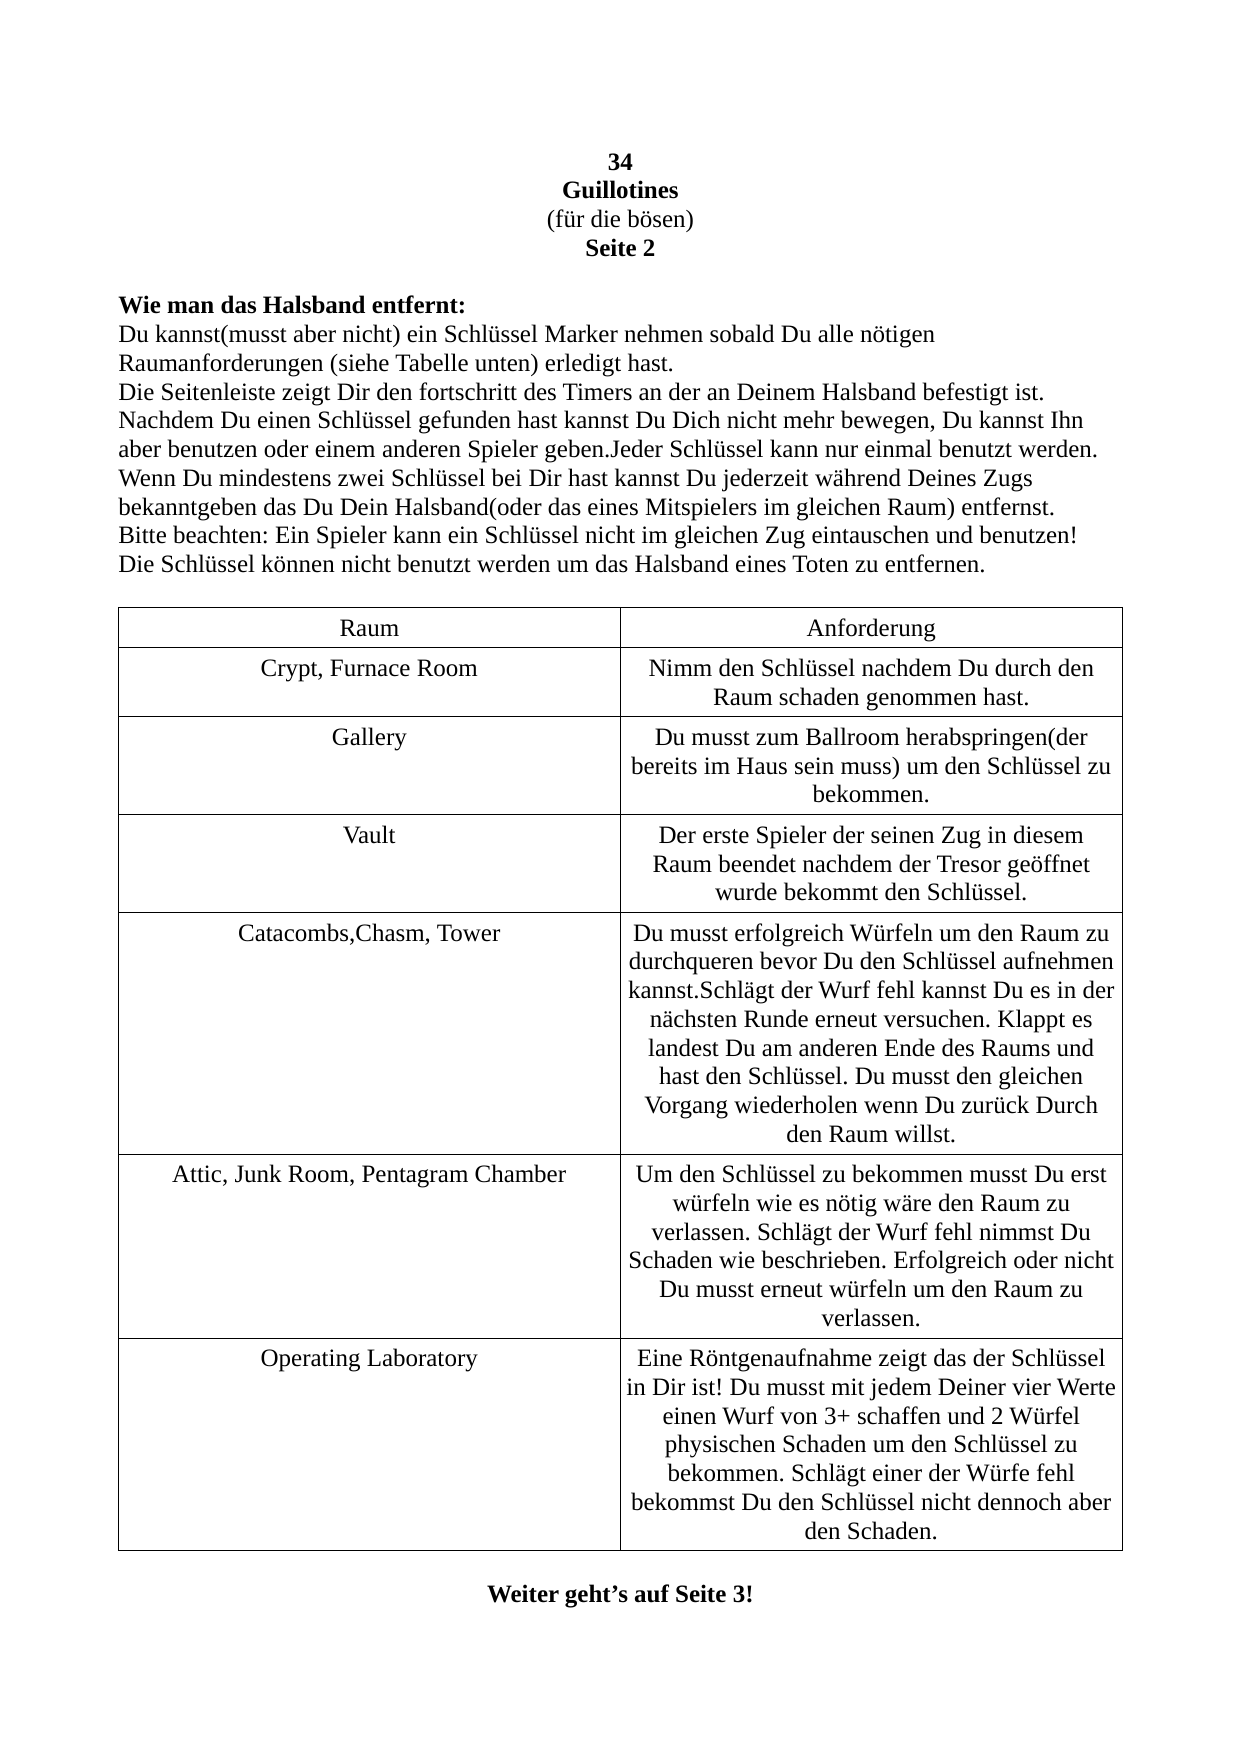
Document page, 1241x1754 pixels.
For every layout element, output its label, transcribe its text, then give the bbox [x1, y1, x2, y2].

table_cell Nimm den Schlüssel nachdem Du durch den Raum schaden genommen hast. [621, 648, 1122, 716]
text Du kannst(musst aber nicht) ein Schlüssel Marker nehmen sobald Du alle nötigen Raumanforderungen (siehe Tabelle unten) erledigt hast. [118, 319, 1122, 377]
table_header Anforderung [621, 608, 1122, 647]
text Seite 2 [118, 233, 1122, 262]
text Die Schlüssel können nicht benutzt werden um das Halsband eines Toten zu entfernen. [118, 549, 1122, 578]
table_cell Gallery [119, 717, 620, 814]
text Die Seitenleiste zeigt Dir den fortschritt des Timers an der an Deinem Halsband befestigt ist. [118, 377, 1122, 406]
table_cell Vault [119, 815, 620, 912]
text (für die bösen) [118, 204, 1122, 233]
text Weiter geht’s auf Seite 3! [118, 1579, 1122, 1608]
text Bitte beachten: Ein Spieler kann ein Schlüssel nicht im gleichen Zug eintauschen und benutzen! [118, 521, 1122, 549]
table_cell Operating Laboratory [119, 1339, 620, 1550]
table_cell Catacombs,Chasm, Tower [119, 913, 620, 1153]
text Nachdem Du einen Schlüssel gefunden hast kannst Du Dich nicht mehr bewegen, Du kannst Ihn aber benutzen oder einem anderen Spieler geben.Jeder Schlüssel kann nur einmal benutzt werden. [118, 406, 1122, 463]
text Guillotines [118, 176, 1122, 204]
table_cell Crypt, Furnace Room [119, 648, 620, 716]
table_cell Attic, Junk Room, Pentagram Chamber [119, 1155, 620, 1337]
table_cell Eine Röntgenaufnahme zeigt das der Schlüssel in Dir ist! Du musst mit jedem Deiner vier Werte einen Wurf von 3+ schaffen und 2 Würfel physischen Schaden um den Schlüssel zu bekommen. Schlägt einer der Würfe fehl bekommst Du den Schlüssel nicht dennoch aber den Schaden. [621, 1339, 1122, 1550]
table_cell Du musst zum Ballroom herabspringen(der bereits im Haus sein muss) um den Schlüssel zu bekommen. [621, 717, 1122, 814]
text Wenn Du mindestens zwei Schlüssel bei Dir hast kannst Du jederzeit während Deines Zugs bekanntgeben das Du Dein Halsband(oder das eines Mitspielers im gleichen Raum) entfernst. [118, 463, 1122, 521]
text 34 [118, 147, 1122, 176]
table_cell Du musst erfolgreich Würfeln um den Raum zu durchqueren bevor Du den Schlüssel aufnehmen kannst.Schlägt der Wurf fehl kannst Du es in der nächsten Runde erneut versuchen. Klappt es landest Du am anderen Ende des Raums und hast den Schlüssel. Du musst den gleichen Vorgang wiederholen wenn Du zurück Durch den Raum willst. [621, 913, 1122, 1153]
table_header Raum [119, 608, 620, 647]
table_cell Um den Schlüssel zu bekommen musst Du erst würfeln wie es nötig wäre den Raum zu verlassen. Schlägt der Wurf fehl nimmst Du Schaden wie beschrieben. Erfolgreich oder nicht Du musst erneut würfeln um den Raum zu verlassen. [621, 1155, 1122, 1337]
text Wie man das Halsband entfernt: [118, 291, 1122, 319]
table_cell Der erste Spieler der seinen Zug in diesem Raum beendet nachdem der Tresor geöffnet wurde bekommt den Schlüssel. [621, 815, 1122, 912]
